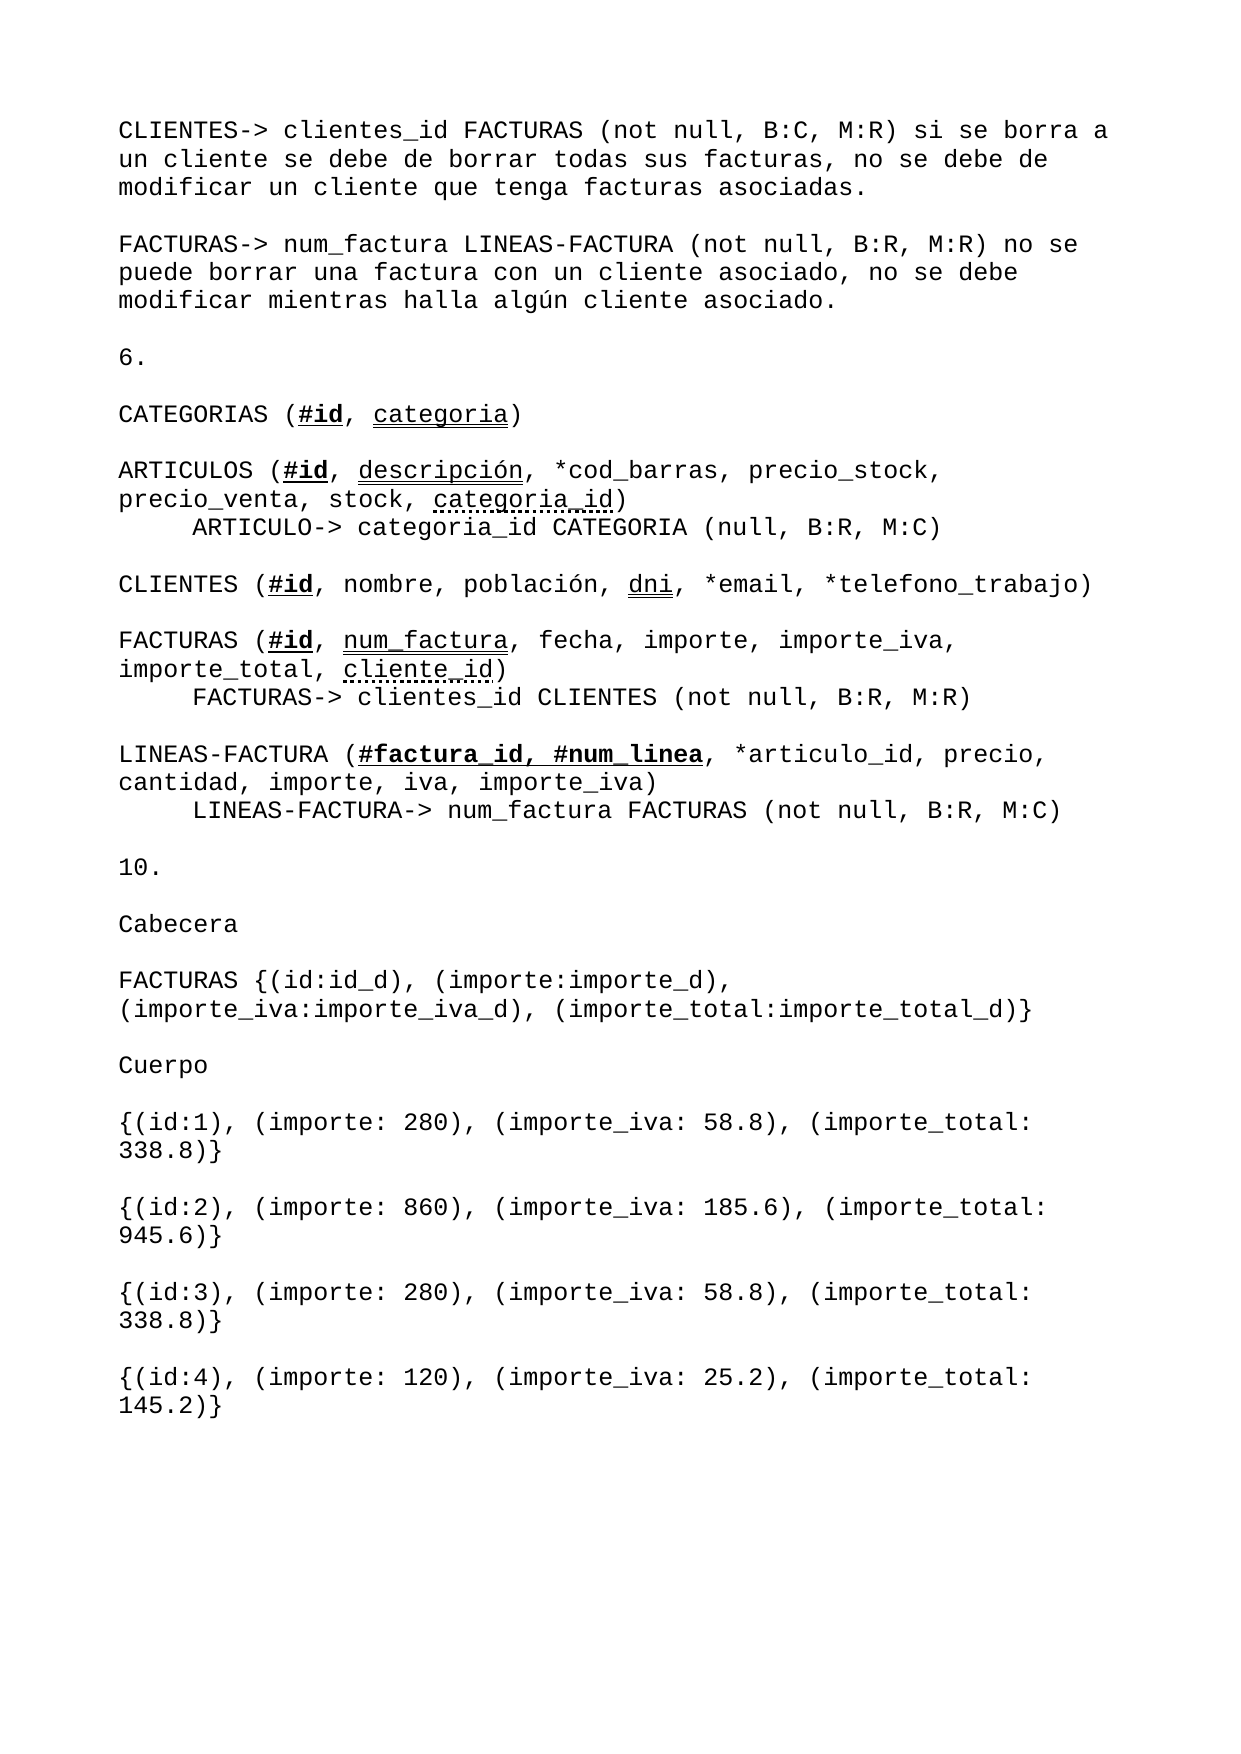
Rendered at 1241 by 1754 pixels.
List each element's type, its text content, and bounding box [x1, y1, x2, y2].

text ARTICULOS (#id, descripción, *cod_barras, precio_stock, precio_venta, stock, categoria_id) [118, 458, 1122, 515]
text FACTURAS {(id:id_d), (importe:importe_d), (importe_iva:importe_iva_d), (importe_total:importe_total_d)} [118, 968, 1122, 1025]
text 10. [118, 855, 1122, 883]
text FACTURAS-> num_factura LINEAS-FACTURA (not null, B:R, M:R) no se puede borrar una factura con un cliente asociado, no se debe modificar mientras halla algún cliente asociado. [118, 231, 1122, 316]
text LINEAS-FACTURA-> num_factura FACTURAS (not null, B:R, M:C) [192, 798, 1122, 826]
text FACTURAS-> clientes_id CLIENTES (not null, B:R, M:R) [192, 685, 1122, 713]
text FACTURAS (#id, num_factura, fecha, importe, importe_iva, importe_total, cliente_id) [118, 628, 1122, 685]
text CATEGORIAS (#id, categoria) [118, 401, 1122, 430]
text CLIENTES (#id, nombre, población, dni, *email, *telefono_trabajo) [118, 571, 1122, 600]
text {(id:3), (importe: 280), (importe_iva: 58.8), (importe_total: 338.8)} [118, 1280, 1122, 1336]
text ARTICULO-> categoria_id CATEGORIA (null, B:R, M:C) [192, 515, 1122, 543]
text LINEAS-FACTURA (#factura_id, #num_linea, *articulo_id, precio, cantidad, importe, iva, importe_iva) [118, 741, 1122, 798]
text {(id:4), (importe: 120), (importe_iva: 25.2), (importe_total: 145.2)} [118, 1365, 1122, 1421]
text {(id:2), (importe: 860), (importe_iva: 185.6), (importe_total: 945.6)} [118, 1195, 1122, 1251]
text {(id:1), (importe: 280), (importe_iva: 58.8), (importe_total: 338.8)} [118, 1110, 1122, 1166]
text CLIENTES-> clientes_id FACTURAS (not null, B:C, M:R) si se borra a un cliente se debe de borrar todas sus facturas, no se debe de modificar un cliente que tenga facturas asociadas. [118, 118, 1122, 203]
text Cuerpo [118, 1053, 1122, 1081]
text Cabecera [118, 911, 1122, 940]
text 6. [118, 345, 1122, 373]
